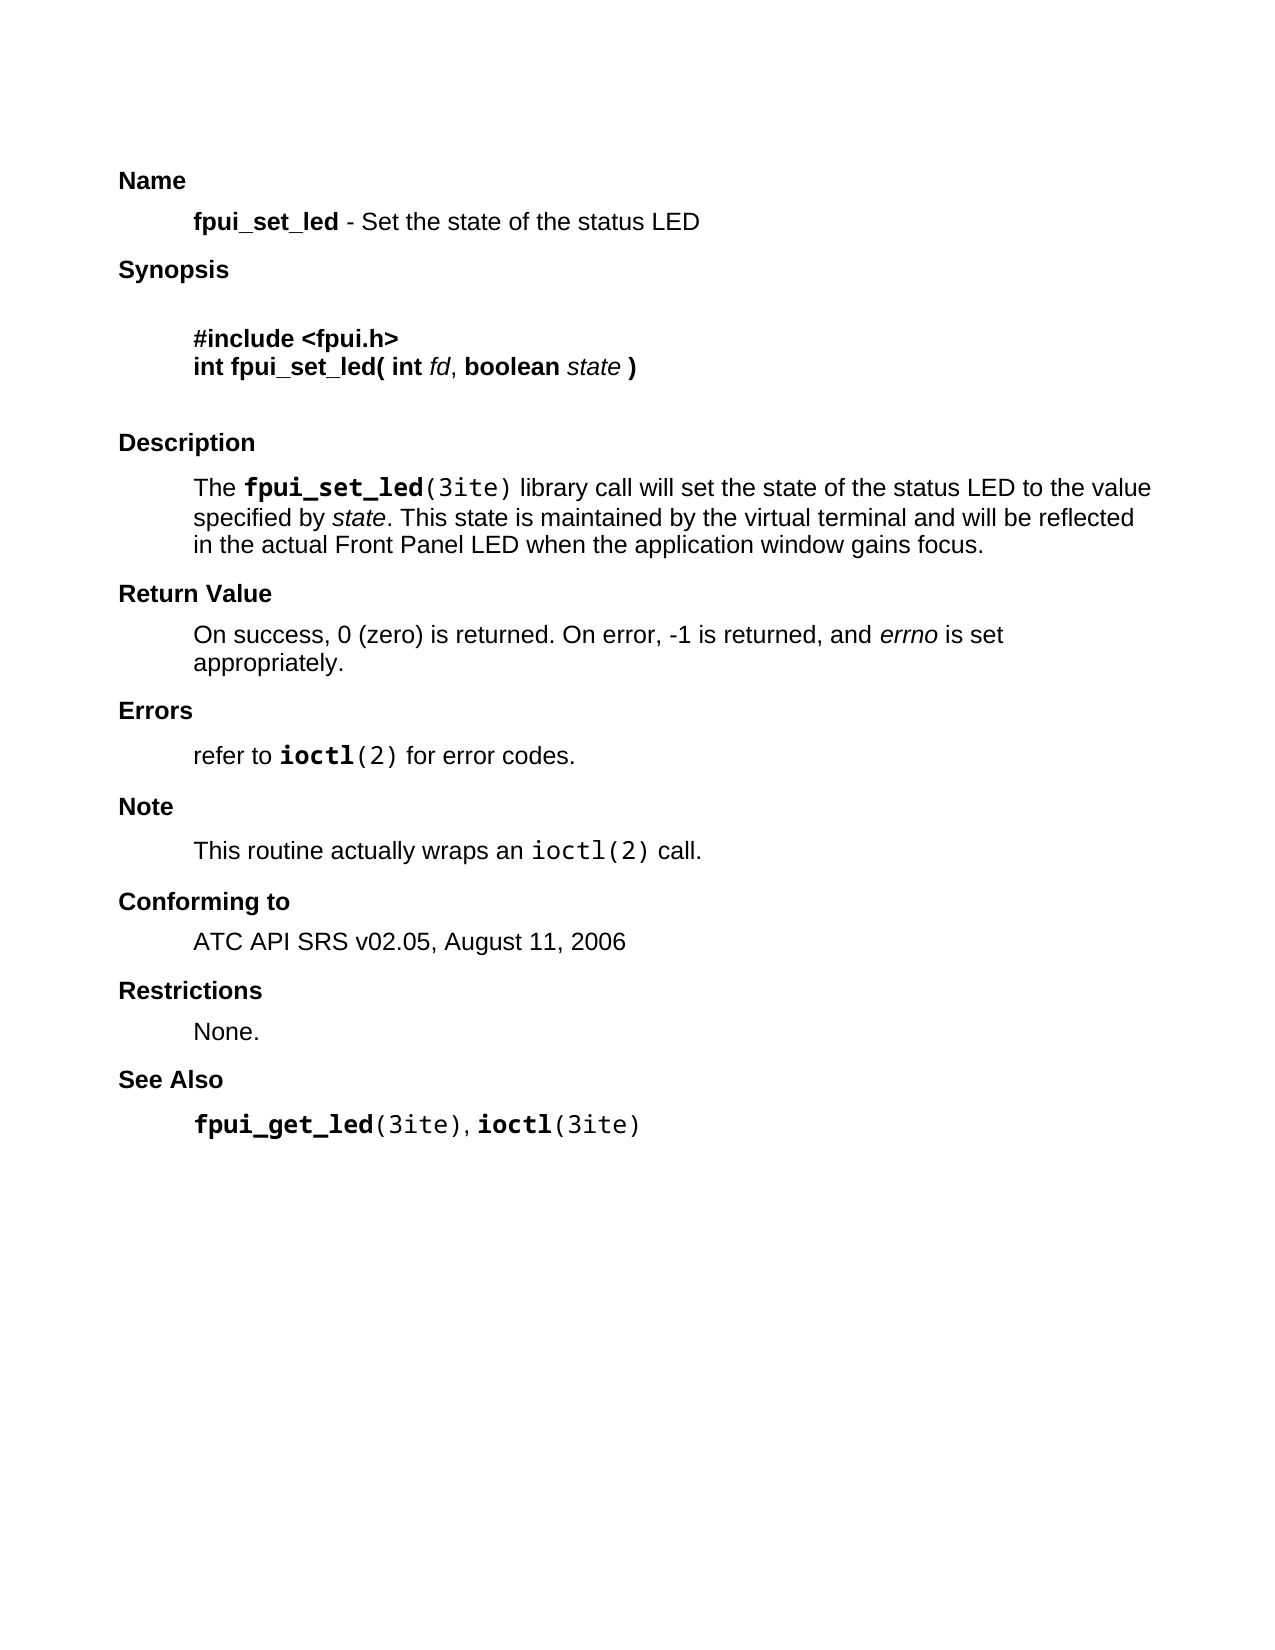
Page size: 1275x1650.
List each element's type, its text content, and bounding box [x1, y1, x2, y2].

text Note [118, 792, 1157, 820]
text The fpui_set_led(3ite) library call will set the state of the status LED to the value specified by state. This state is maintained by the virtual terminal and will be reflected in the actual Front Panel LED when the application window gains focus. [193, 469, 1157, 559]
text #include <fpui.h> int fpui_set_led( int fd, boolean state ) [193, 296, 1157, 408]
text On success, 0 (zero) is returned. On error, -1 is returned, and errno is set appropriately. [193, 621, 1157, 676]
text Restrictions [118, 977, 1157, 1005]
text Return Value [118, 580, 1157, 608]
text fpui_get_led(3ite), ioctl(3ite) [193, 1107, 1157, 1141]
text None. [193, 1017, 1157, 1045]
text fpui_set_led - Set the state of the status LED [193, 207, 1157, 235]
text Synopsis [118, 256, 1157, 284]
text See Also [118, 1066, 1157, 1094]
text ATC API SRS v02.05, August 11, 2006 [193, 928, 1157, 956]
text Name [118, 167, 1157, 195]
text This routine actually wraps an ioctl(2) call. [193, 833, 1157, 867]
text Errors [118, 697, 1157, 725]
text Description [118, 429, 1157, 457]
text Conforming to [118, 888, 1157, 916]
text refer to ioctl(2) for error codes. [193, 738, 1157, 772]
